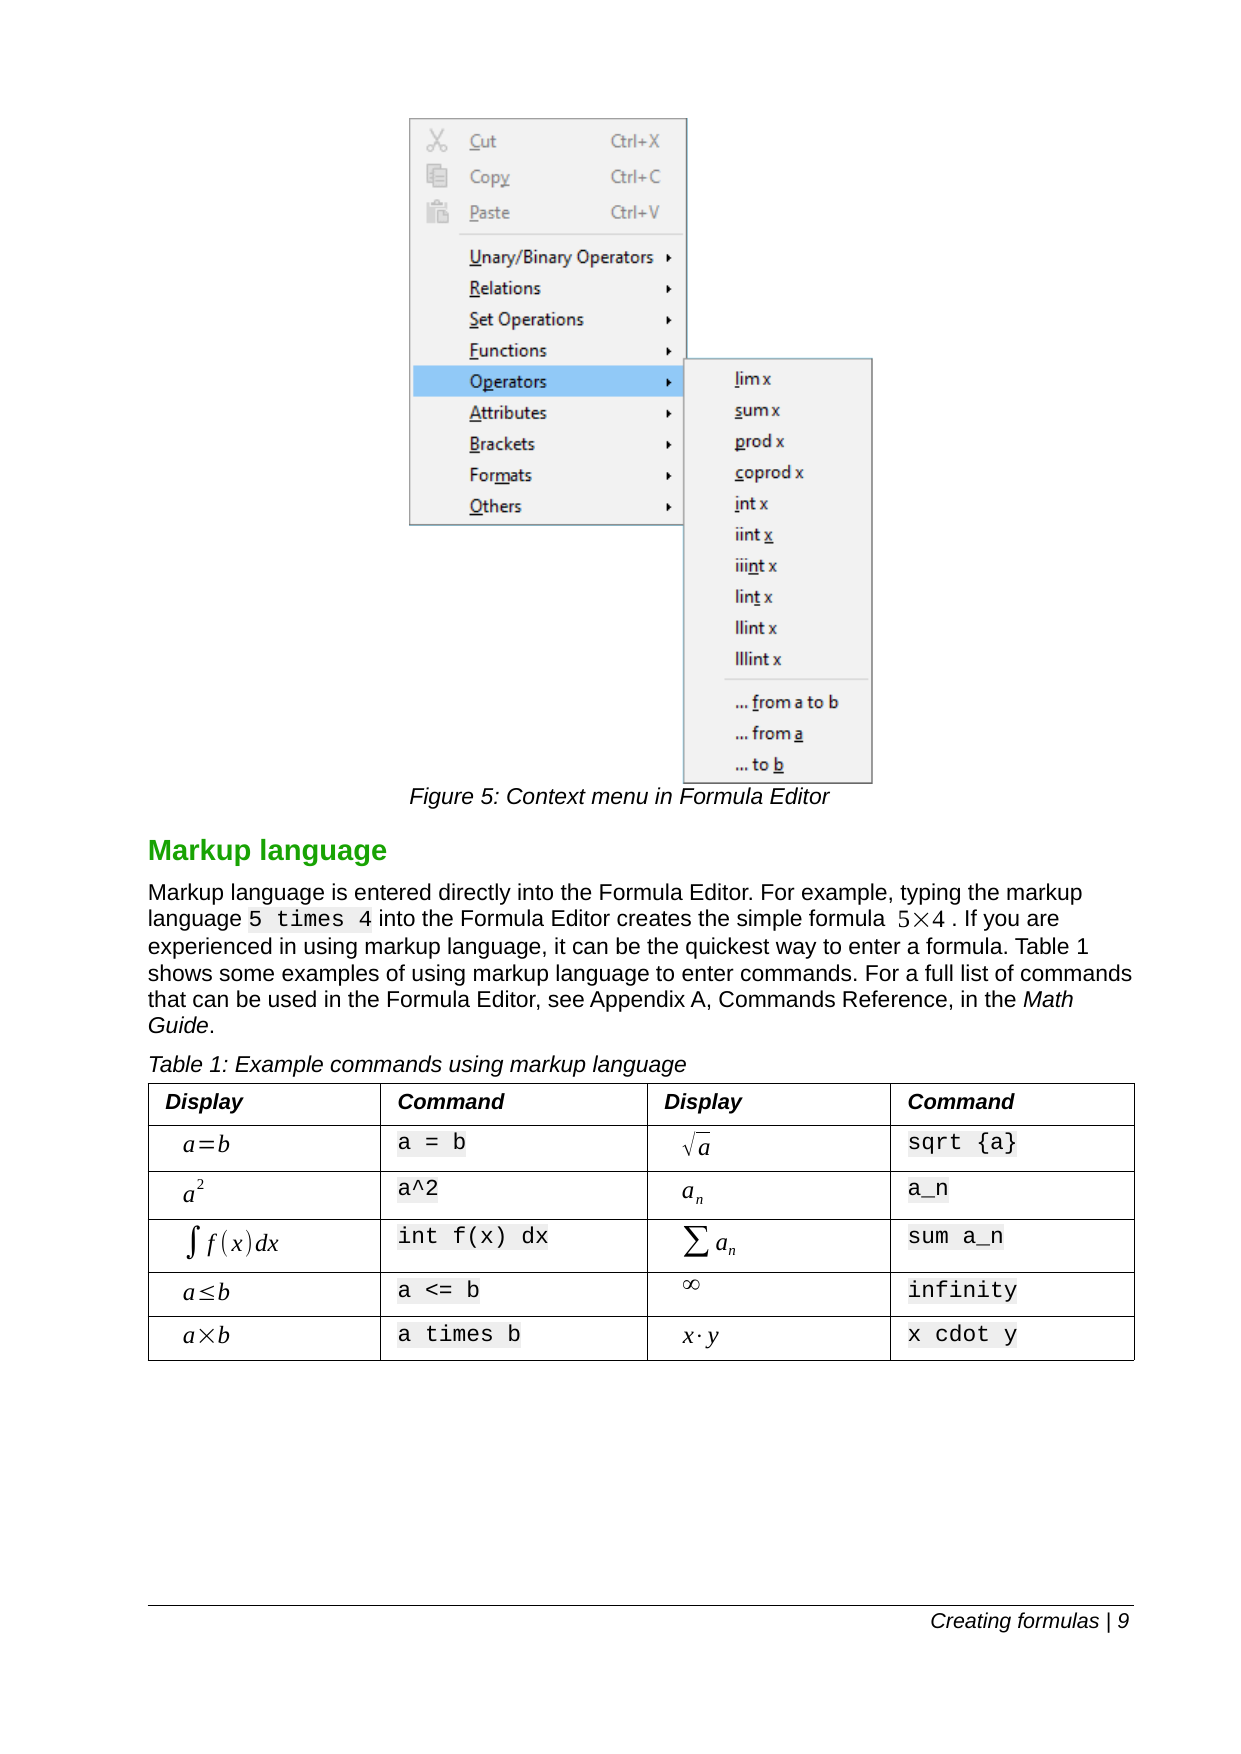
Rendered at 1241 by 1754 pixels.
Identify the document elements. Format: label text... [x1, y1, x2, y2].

table_cell a^2 [381, 1172, 647, 1218]
table_cell sum a_n [891, 1220, 1134, 1272]
table_cell x cdot y [891, 1317, 1134, 1360]
picture [409, 118, 873, 784]
text Table 1: Example commands using markup language [148, 1051, 1134, 1077]
table_cell [648, 1273, 890, 1316]
table_cell a <= b [381, 1273, 647, 1316]
text Markup language is entered directly into the Formula Editor. For example, typing the markup language 5 times 4 into the Formula Editor creates the simple formula . If you are experienced in using markup language, it can be the quickest way to enter a formula. Table 1 shows some examples of using markup language to enter commands. For a full list of commands that can be used in the Formula Editor, see Appendix A, Commands Reference, in the Math Guide. [148, 878, 1134, 1038]
table_header Display [648, 1084, 890, 1125]
table_cell [648, 1220, 890, 1272]
table_cell [149, 1317, 380, 1360]
table_cell int f(x) dx [381, 1220, 647, 1272]
table_cell [648, 1172, 890, 1218]
table_header Command [381, 1084, 647, 1125]
table_header Command [891, 1084, 1134, 1125]
table_cell a_n [891, 1172, 1134, 1218]
table_header Display [149, 1084, 380, 1125]
table_cell [149, 1172, 380, 1218]
table_cell infinity [891, 1273, 1134, 1316]
table_cell [149, 1126, 380, 1171]
table_cell sqrt {a} [891, 1126, 1134, 1171]
table_cell [149, 1220, 380, 1272]
table_cell a = b [381, 1126, 647, 1171]
table_cell [648, 1126, 890, 1171]
subtitle Markup language [148, 833, 1134, 867]
table_cell a times b [381, 1317, 647, 1360]
text Figure 5: Context menu in Formula Editor [409, 784, 873, 809]
table_cell [648, 1317, 890, 1360]
table_cell [149, 1273, 380, 1316]
